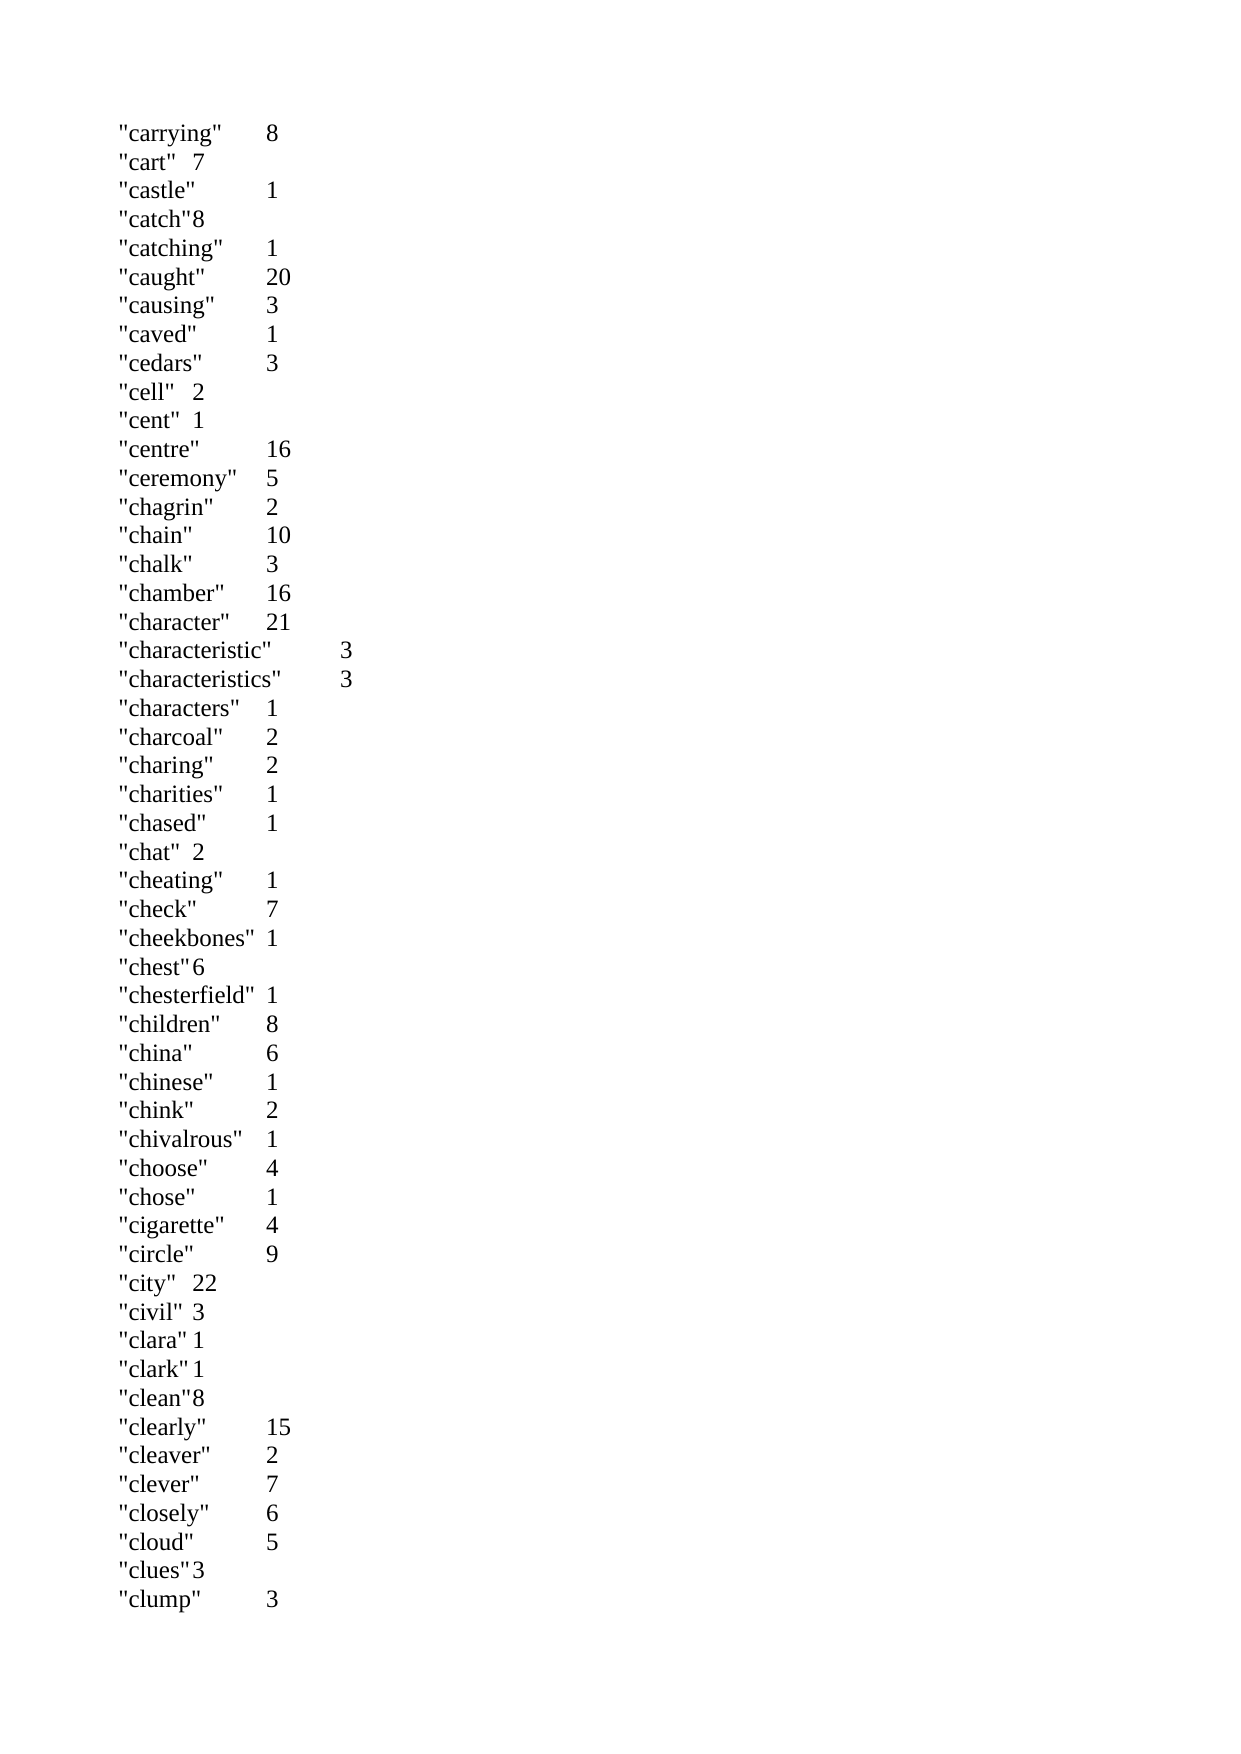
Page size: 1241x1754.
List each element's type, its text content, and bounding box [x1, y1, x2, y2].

text "castle" 1 [118, 176, 1122, 204]
text "caved" 1 [118, 319, 1122, 348]
text "chain" 10 [118, 521, 1122, 549]
text "cheating" 1 [118, 866, 1122, 894]
text "chose" 1 [118, 1182, 1122, 1211]
text "cedars" 3 [118, 348, 1122, 377]
text "causing" 3 [118, 291, 1122, 319]
text "city" 22 [118, 1268, 1122, 1297]
text "charcoal" 2 [118, 722, 1122, 751]
text "charing" 2 [118, 751, 1122, 779]
text "chased" 1 [118, 808, 1122, 837]
text "catching" 1 [118, 233, 1122, 262]
text "chesterfield" 1 [118, 981, 1122, 1009]
text "centre" 16 [118, 434, 1122, 463]
text "clean" 8 [118, 1383, 1122, 1412]
text "cent" 1 [118, 406, 1122, 434]
text "clues" 3 [118, 1556, 1122, 1584]
text "cloud" 5 [118, 1527, 1122, 1556]
text "closely" 6 [118, 1498, 1122, 1527]
text "civil" 3 [118, 1297, 1122, 1326]
text "cheekbones" 1 [118, 923, 1122, 952]
text "chalk" 3 [118, 549, 1122, 578]
text "cleaver" 2 [118, 1441, 1122, 1469]
text "chivalrous" 1 [118, 1124, 1122, 1153]
text "caught" 20 [118, 262, 1122, 291]
text "cart" 7 [118, 147, 1122, 176]
text "check" 7 [118, 894, 1122, 923]
text "chink" 2 [118, 1096, 1122, 1124]
text "clearly" 15 [118, 1412, 1122, 1441]
text "cigarette" 4 [118, 1211, 1122, 1239]
text "character" 21 [118, 607, 1122, 636]
text "characteristic" 3 [118, 636, 1122, 664]
text "chagrin" 2 [118, 492, 1122, 521]
text "choose" 4 [118, 1153, 1122, 1182]
text "clark" 1 [118, 1354, 1122, 1383]
text "charities" 1 [118, 779, 1122, 808]
text "circle" 9 [118, 1239, 1122, 1268]
text "clara" 1 [118, 1326, 1122, 1354]
text "carrying" 8 [118, 118, 1122, 147]
text "china" 6 [118, 1038, 1122, 1067]
text "chat" 2 [118, 837, 1122, 866]
text "chinese" 1 [118, 1067, 1122, 1096]
text "children" 8 [118, 1009, 1122, 1038]
text "ceremony" 5 [118, 463, 1122, 492]
text "catch" 8 [118, 204, 1122, 233]
text "chamber" 16 [118, 578, 1122, 607]
text "clever" 7 [118, 1469, 1122, 1498]
text "clump" 3 [118, 1584, 1122, 1613]
text "characters" 1 [118, 693, 1122, 722]
text "cell" 2 [118, 377, 1122, 406]
text "chest" 6 [118, 952, 1122, 981]
text "characteristics" 3 [118, 664, 1122, 693]
